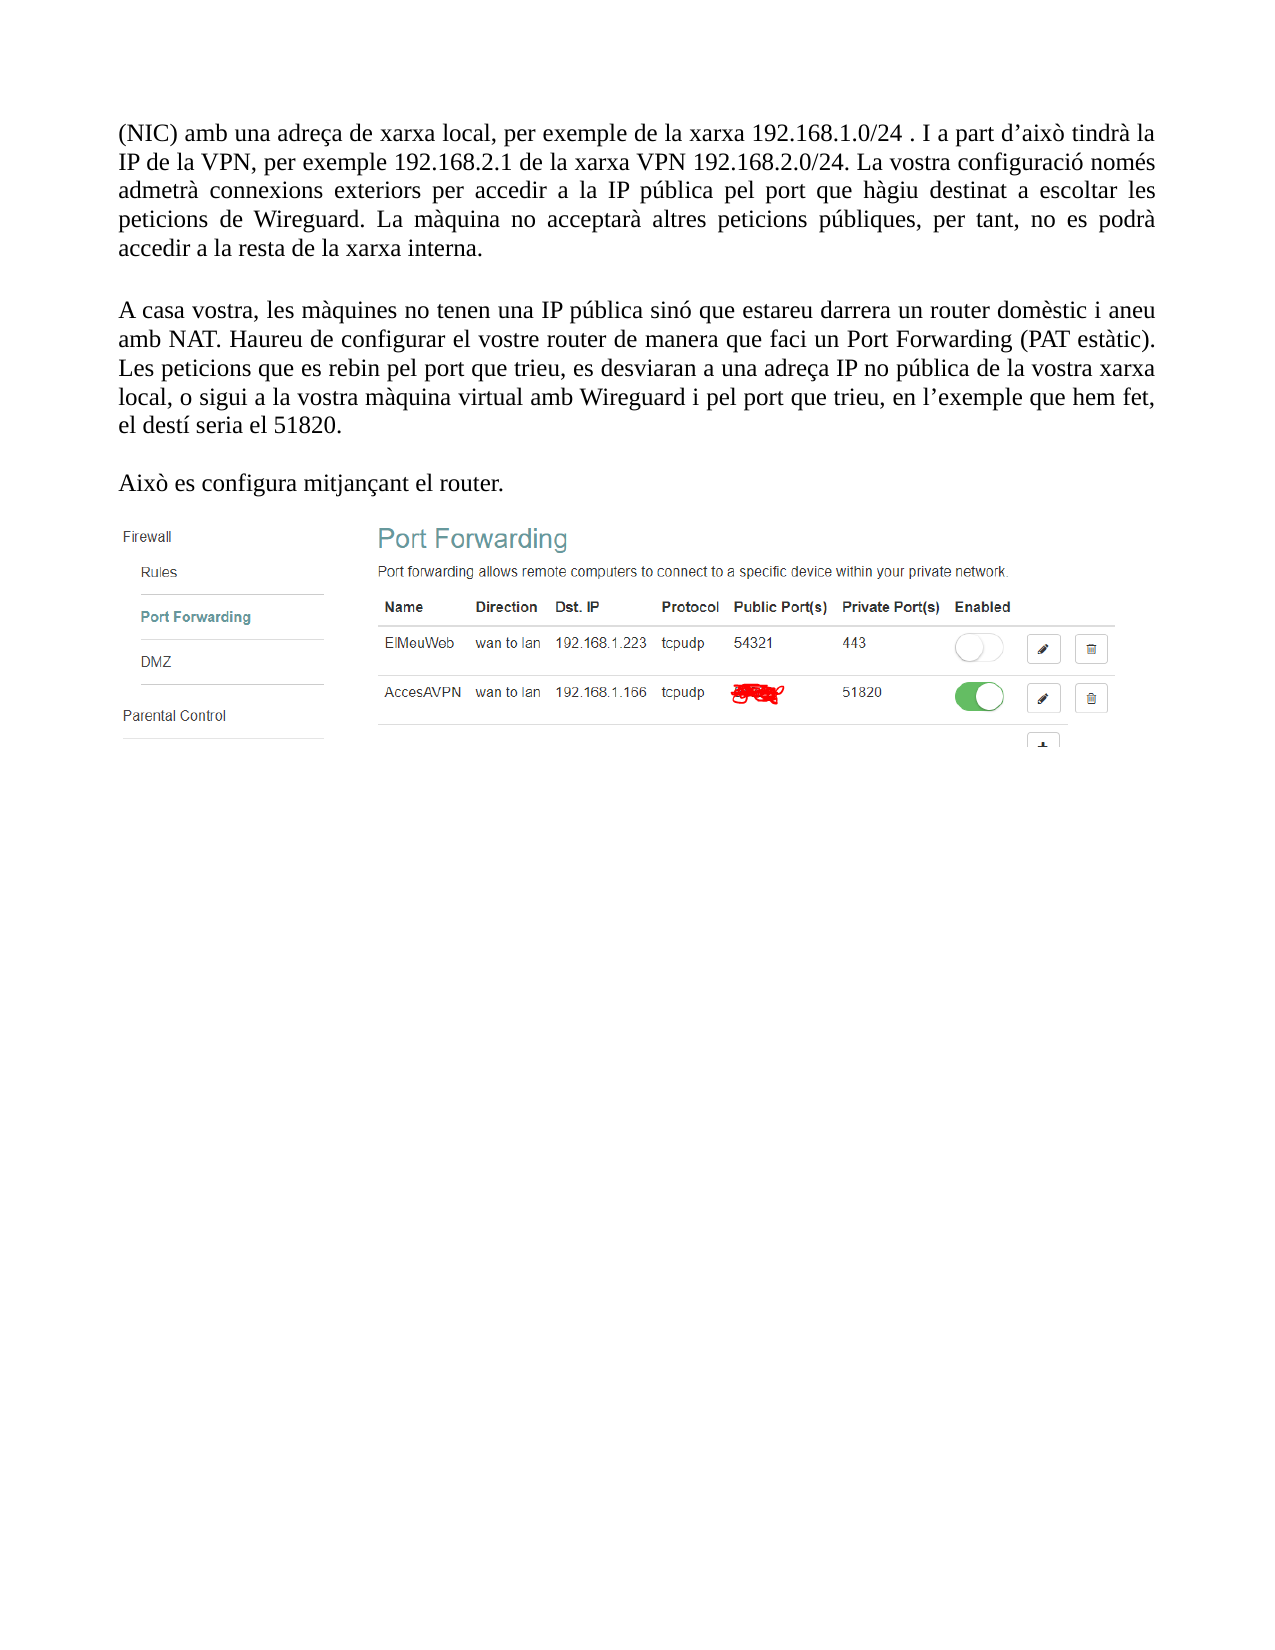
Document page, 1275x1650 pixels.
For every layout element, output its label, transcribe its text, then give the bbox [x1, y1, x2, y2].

picture [118, 525, 1122, 747]
text Això es configura mitjançant el router. [118, 468, 1157, 497]
text (NIC) amb una adreça de xarxa local, per exemple de la xarxa 192.168.1.0/24 . I a part d’això tindrà la IP de la VPN, per exemple 192.168.2.1 de la xarxa VPN 192.168.2.0/24. La vostra configuració només admetrà connexions exteriors per accedir a la IP pública pel port que hàgiu destinat a escoltar les peticions de Wireguard. La màquina no acceptarà altres peticions públiques, per tant, no es podrà accedir a la resta de la xarxa interna. [118, 118, 1157, 262]
text A casa vostra, les màquines no tenen una IP pública sinó que estareu darrera un router domèstic i aneu amb NAT. Haureu de configurar el vostre router de manera que faci un Port Forwarding (PAT estàtic). Les peticions que es rebin pel port que trieu, es desviaran a una adreça IP no pública de la vostra xarxa local, o sigui a la vostra màquina virtual amb Wireguard i pel port que trieu, en l’exemple que hem fet, el destí seria el 51820. [118, 295, 1157, 439]
